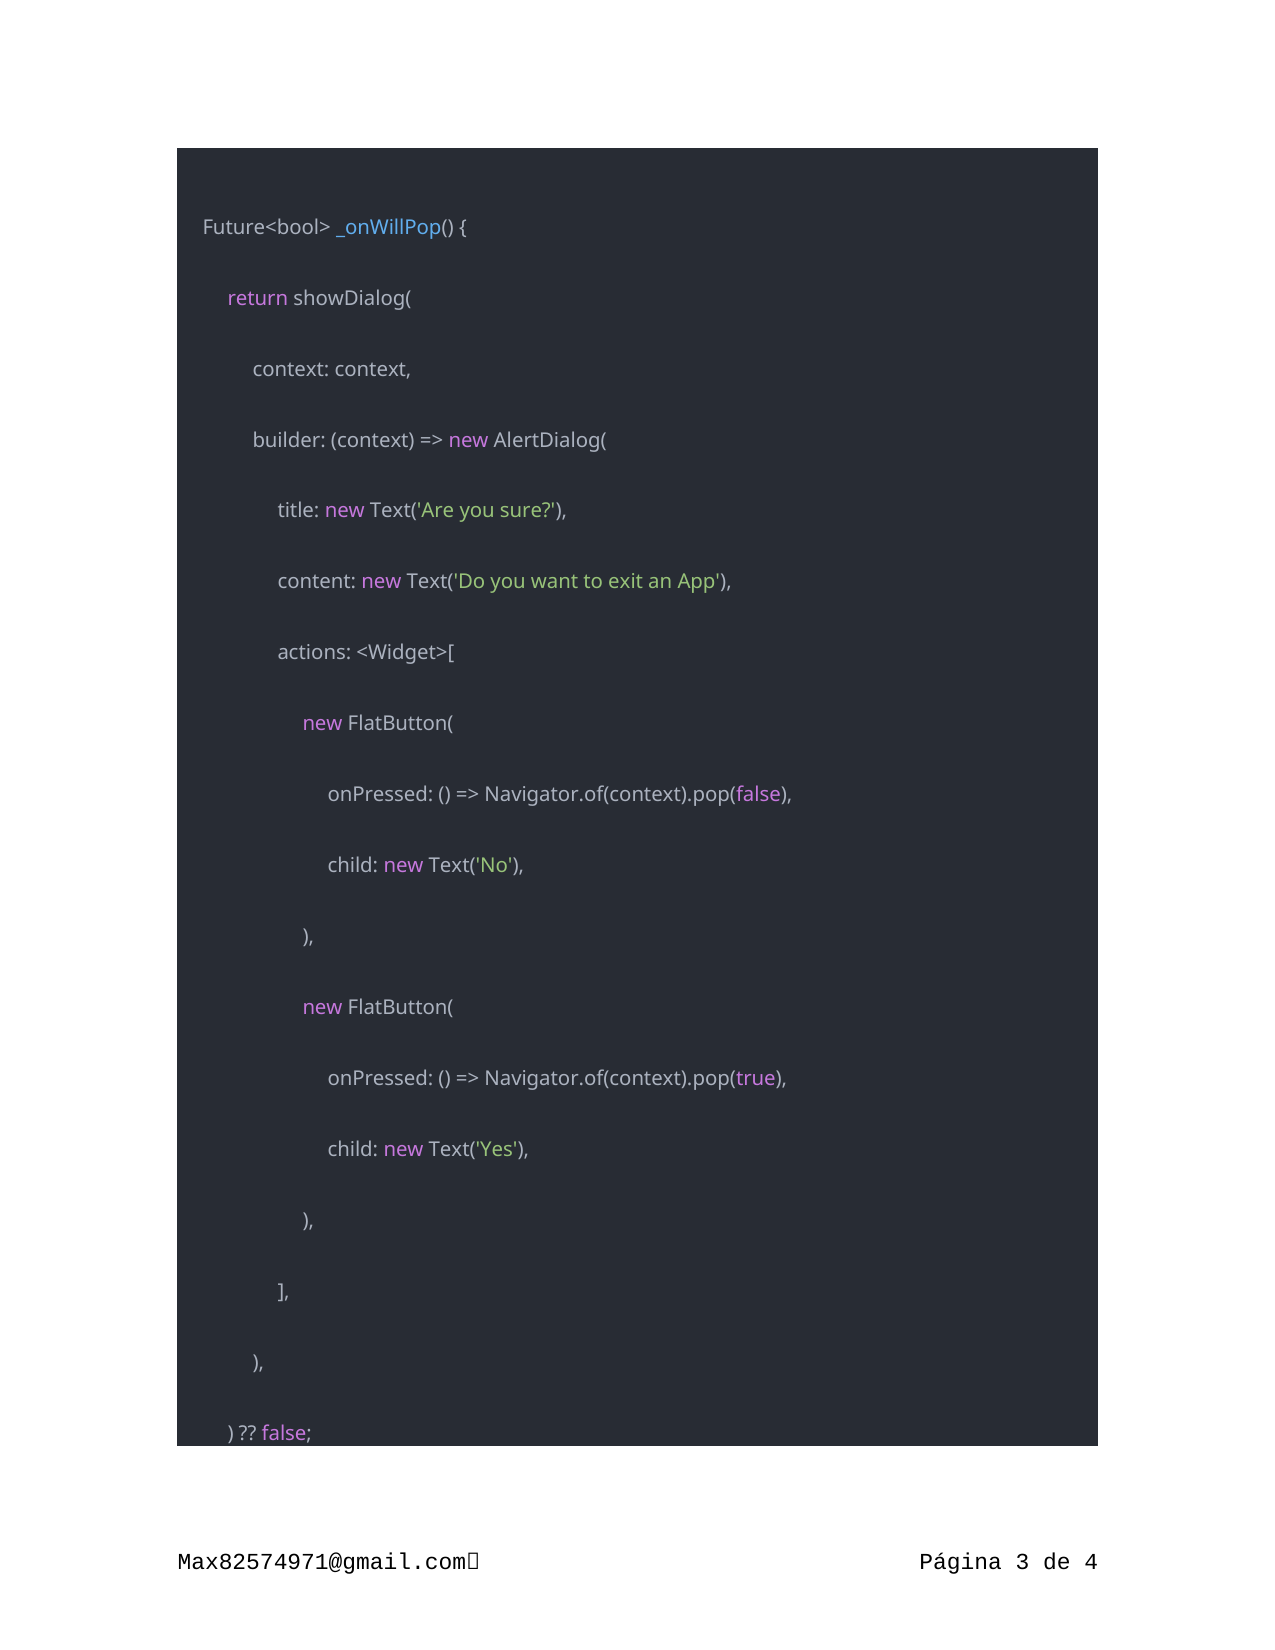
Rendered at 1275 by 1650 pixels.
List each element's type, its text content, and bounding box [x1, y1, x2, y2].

text onPressed: () => Navigator.of(context).pop(false), [177, 780, 1098, 808]
text title: new Text('Are you sure?'), [177, 496, 1098, 524]
text content: new Text('Do you want to exit an App'), [177, 567, 1098, 595]
text onPressed: () => Navigator.of(context).pop(true), [177, 1064, 1098, 1092]
text actions: <Widget>[ [177, 638, 1098, 666]
text return showDialog( [177, 283, 1098, 311]
text builder: (context) => new AlertDialog( [177, 425, 1098, 453]
text Future<bool> _onWillPop() { [177, 212, 1098, 240]
text context: context, [177, 354, 1098, 382]
text ), [177, 922, 1098, 950]
text ), [177, 1206, 1098, 1233]
text ) ?? false; [177, 1418, 1098, 1446]
text child: new Text('Yes'), [177, 1134, 1098, 1163]
text child: new Text('No'), [177, 851, 1098, 879]
text ], [177, 1276, 1098, 1304]
text new FlatButton( [177, 993, 1098, 1021]
text new FlatButton( [177, 709, 1098, 737]
text ), [177, 1347, 1098, 1375]
